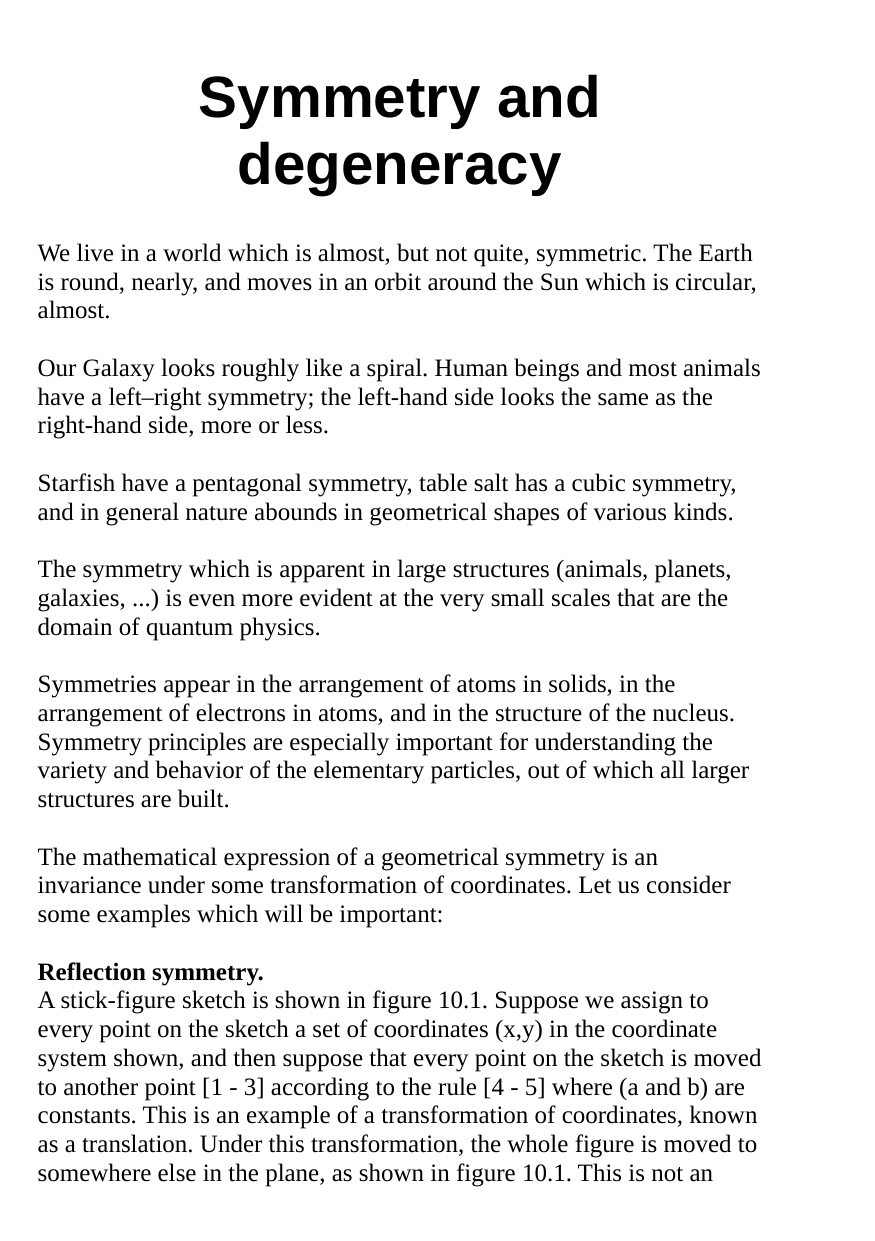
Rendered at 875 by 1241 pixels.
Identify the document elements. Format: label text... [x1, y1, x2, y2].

title Symmetry and degeneracy [37, 62, 762, 197]
text Reflection symmetry. [37, 957, 762, 985]
text The mathematical expression of a geometrical symmetry is an invariance under some transformation of coordinates. Let us consider some examples which will be important: [37, 842, 762, 928]
text Starfish have a pentagonal symmetry, table salt has a cubic symmetry, and in general nature abounds in geometrical shapes of various kinds. [37, 468, 762, 525]
text A stick-figure sketch is shown in figure 10.1. Suppose we assign to every point on the sketch a set of coordinates (x,y) in the coordinate system shown, and then suppose that every point on the sketch is moved to another point [1 - 3] according to the rule [4 - 5] where (a and b) are constants. This is an example of a transformation of coordinates, known as a translation. Under this transformation, the whole figure is moved to somewhere else in the plane, as shown in figure 10.1. This is not an [37, 985, 762, 1187]
text Symmetries appear in the arrangement of atoms in solids, in the arrangement of electrons in atoms, and in the structure of the nucleus. Symmetry principles are especially important for understanding the variety and behavior of the elementary particles, out of which all larger structures are built. [37, 669, 762, 813]
text The symmetry which is apparent in large structures (animals, planets, galaxies, ...) is even more evident at the very small scales that are the domain of quantum physics. [37, 554, 762, 640]
text Our Galaxy looks roughly like a spiral. Human beings and most animals have a left–right symmetry; the left-hand side looks the same as the right-hand side, more or less. [37, 353, 762, 439]
text We live in a world which is almost, but not quite, symmetric. The Earth is round, nearly, and moves in an orbit around the Sun which is circular, almost. [37, 238, 762, 324]
